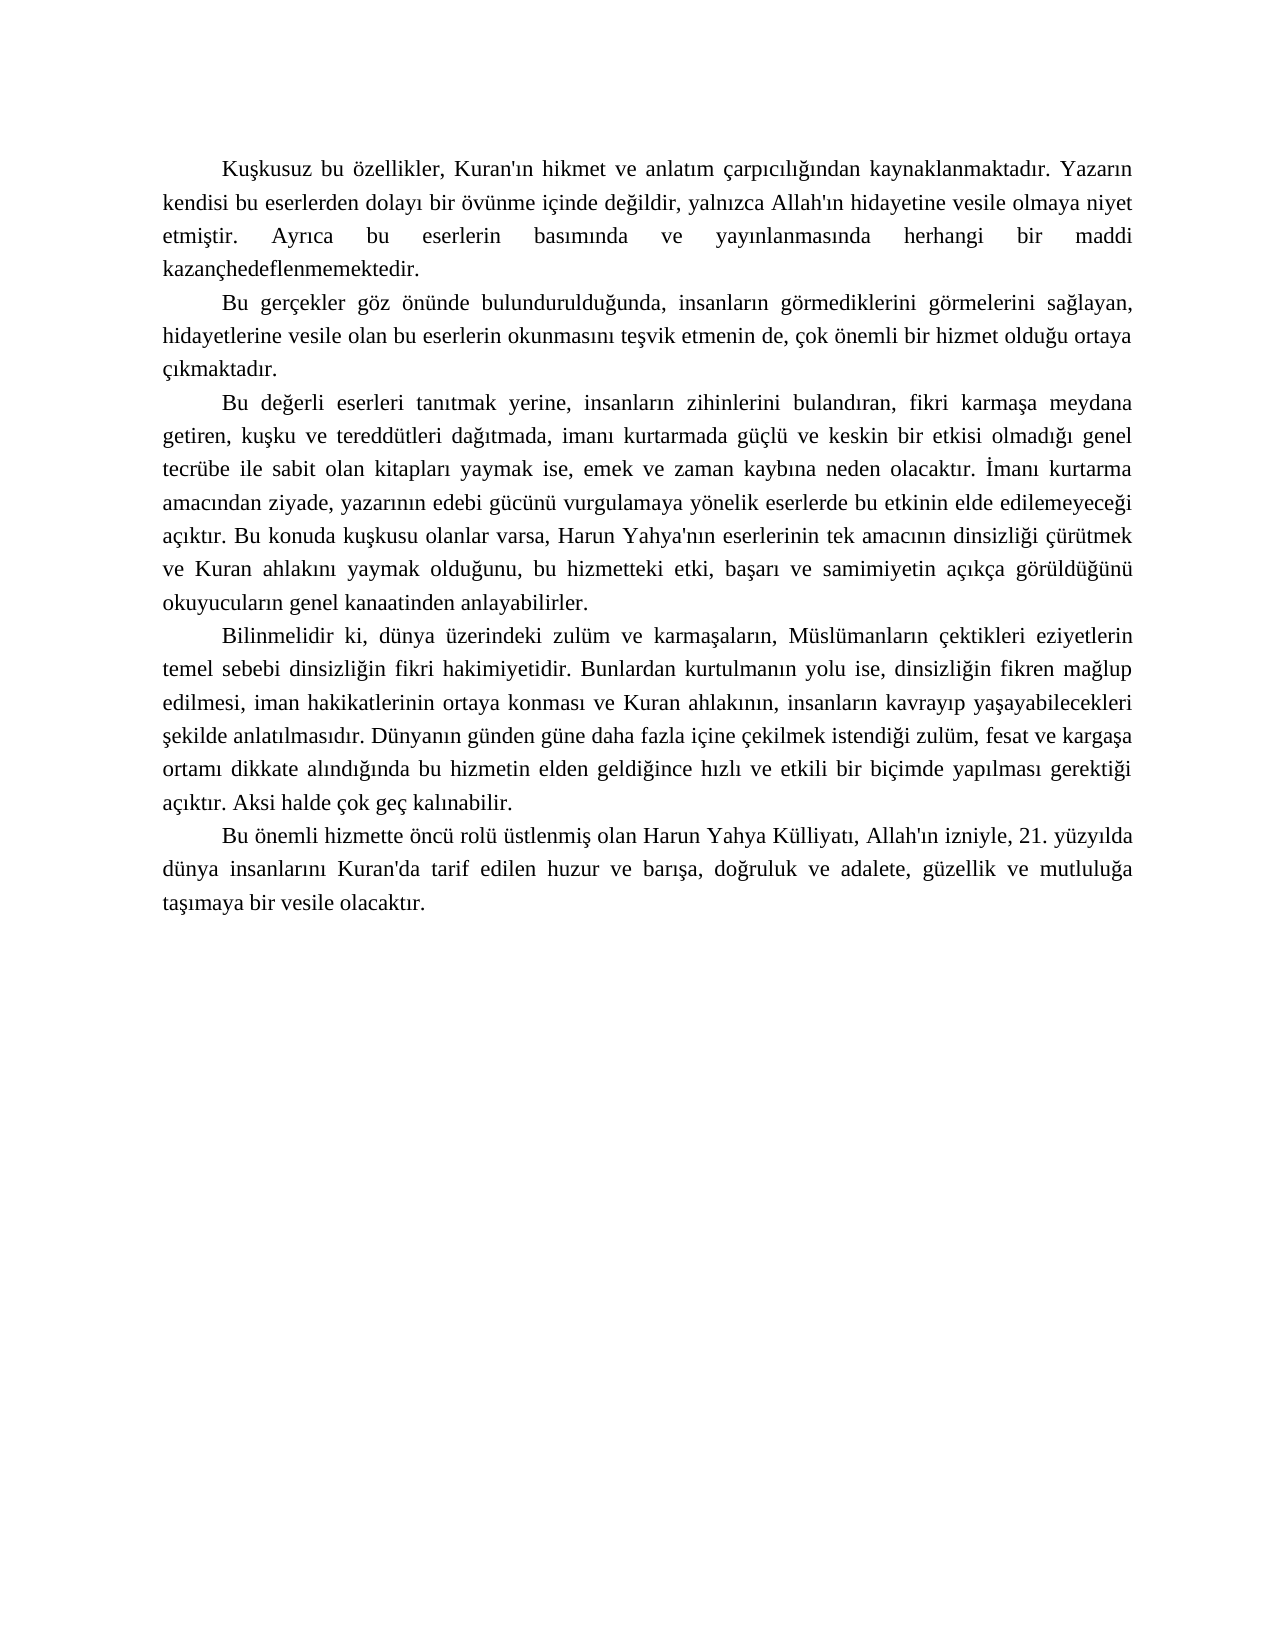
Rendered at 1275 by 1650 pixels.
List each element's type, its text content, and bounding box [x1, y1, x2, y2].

text Bu değerli eserleri tanıtmak yerine, insanların zihinlerini bulandıran, fikri karmaşa meydana getiren, kuşku ve tereddütleri dağıtmada, imanı kurtarmada güçlü ve keskin bir etkisi olmadığı genel tecrübe ile sabit olan kitapları yaymak ise, emek ve zaman kaybına neden olacaktır. İmanı kurtarma amacından ziyade, yazarının edebi gücünü vurgulamaya yönelik eserlerde bu etkinin elde edilemeyeceği açıktır. Bu konuda kuşkusu olanlar varsa, Harun Yahya'nın eserlerinin tek amacının dinsizliği çürütmek ve Kuran ahlakını yaymak olduğunu, bu hizmetteki etki, başarı ve samimiyetin açıkça görüldüğünü okuyucuların genel kanaatinden anlayabilirler. [162, 383, 1134, 617]
text Bu önemli hizmette öncü rolü üstlenmiş olan Harun Yahya Külliyatı, Allah'ın izniyle, 21. yüzyılda dünya insanlarını Kuran'da tarif edilen huzur ve barışa, doğruluk ve adalete, güzellik ve mutluluğa taşımaya bir vesile olacaktır. [162, 817, 1134, 917]
text Kuşkusuz bu özellikler, Kuran'ın hikmet ve anlatım çarpıcılığından kaynaklanmaktadır. Yazarın kendisi bu eserlerden dolayı bir övünme içinde değildir, yalnızca Allah'ın hidayetine vesile olmaya niyet etmiştir. Ayrıca bu eserlerin basımında ve yayınlanmasında herhangi bir maddi kazançhedeflenmemektedir. [162, 150, 1134, 283]
text Bu gerçekler göz önünde bulundurulduğunda, insanların görmediklerini görmelerini sağlayan, hidayetlerine vesile olan bu eserlerin okunmasını teşvik etmenin de, çok önemli bir hizmet olduğu ortaya çıkmaktadır. [162, 283, 1134, 383]
text Bilinmelidir ki, dünya üzerindeki zulüm ve karmaşaların, Müslümanların çektikleri eziyetlerin temel sebebi dinsizliğin fikri hakimiyetidir. Bunlardan kurtulmanın yolu ise, dinsizliğin fikren mağlup edilmesi, iman hakikatlerinin ortaya konması ve Kuran ahlakının, insanların kavrayıp yaşayabilecekleri şekilde anlatılmasıdır. Dünyanın günden güne daha fazla içine çekilmek istendiği zulüm, fesat ve kargaşa ortamı dikkate alındığında bu hizmetin elden geldiğince hızlı ve etkili bir biçimde yapılması gerektiği açıktır. Aksi halde çok geç kalınabilir. [162, 617, 1134, 817]
